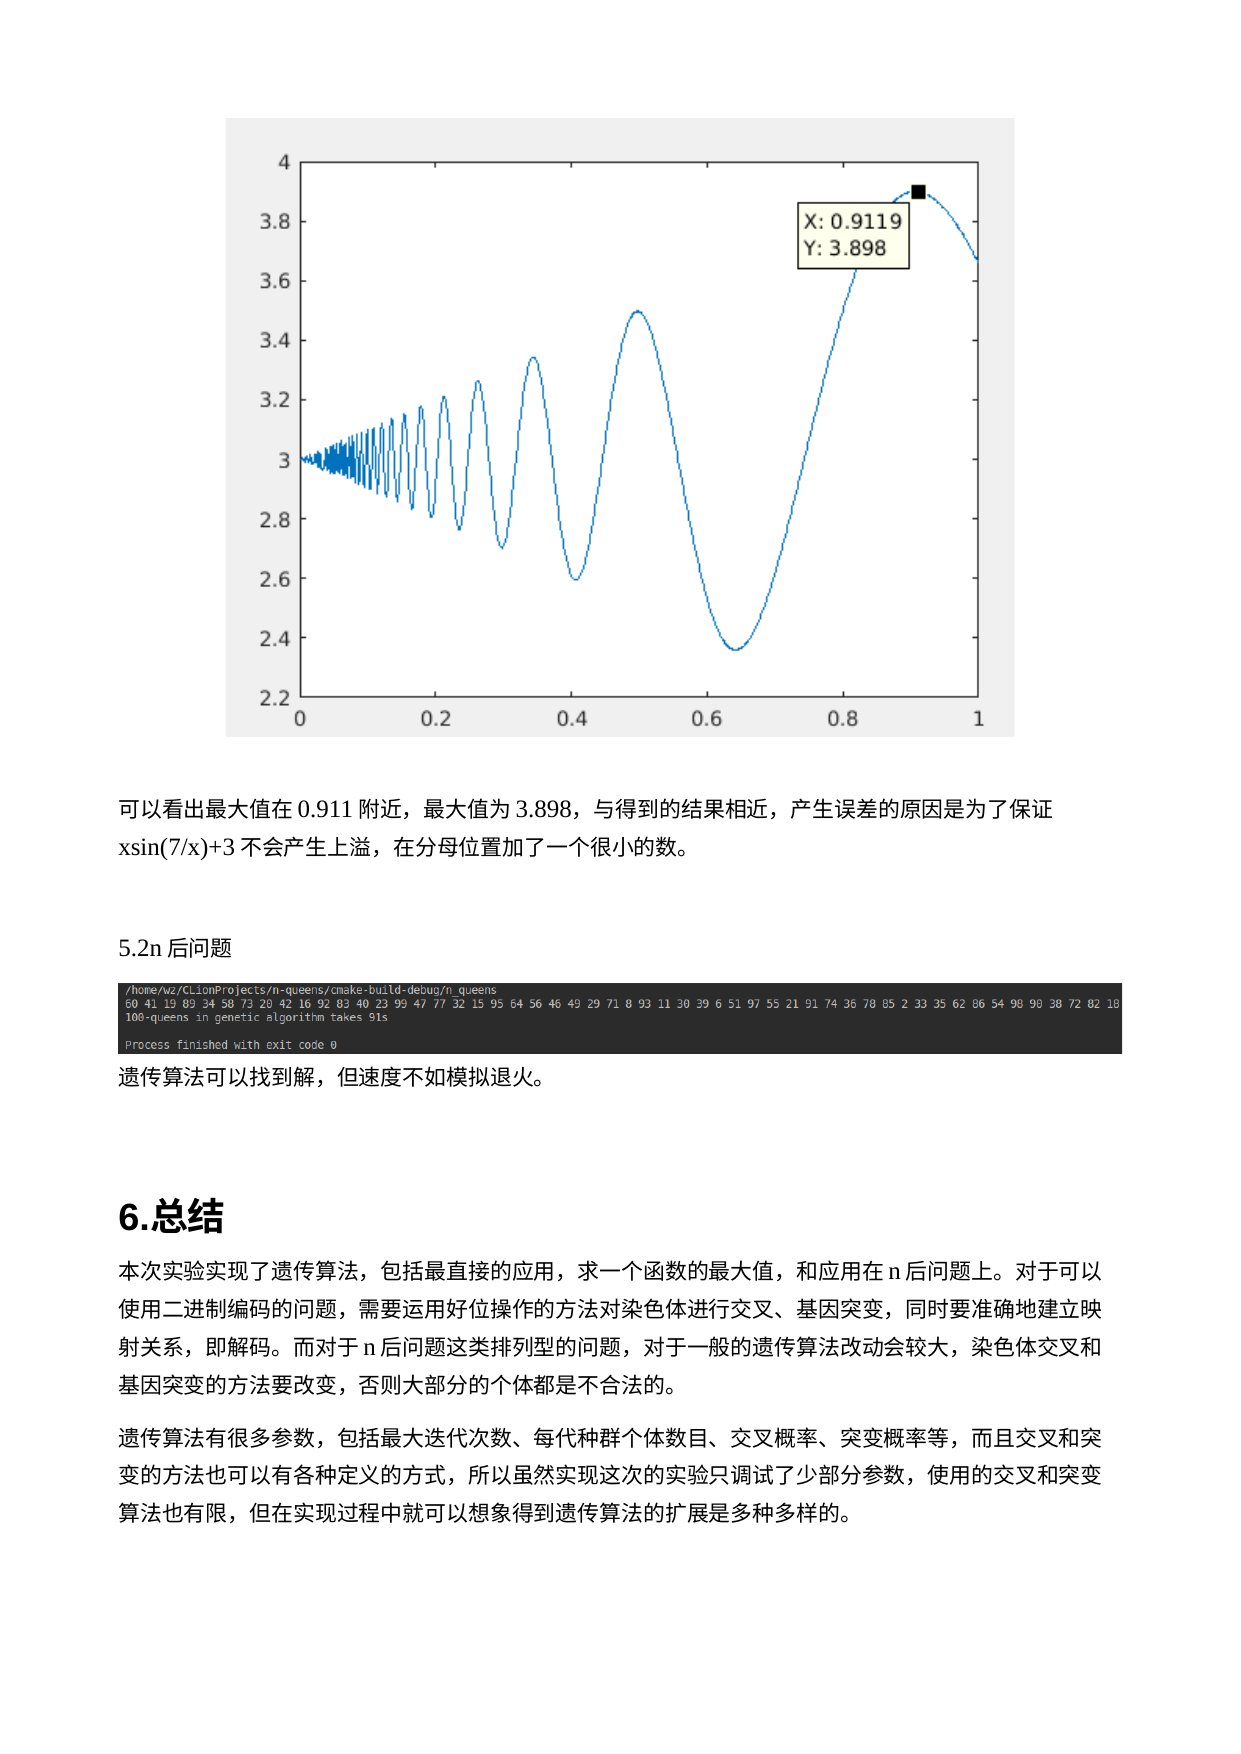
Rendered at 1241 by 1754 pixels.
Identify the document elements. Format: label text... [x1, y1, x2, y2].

text 遗传算法可以找到解，但速度不如模拟退火。 [118, 1054, 1122, 1092]
text 遗传算法有很多参数，包括最大迭代次数、每代种群个体数目、交叉概率、突变概率等，而且交叉和突变的方法也可以有各种定义的方式，所以虽然实现这次的实验只调试了少部分参数，使用的交叉和突变算法也有限，但在实现过程中就可以想象得到遗传算法的扩展是多种多样的。 [118, 1421, 1122, 1528]
picture [225, 118, 1015, 737]
text 5.2n后问题 [118, 931, 1122, 963]
picture [118, 983, 1123, 1054]
subtitle 6.总结 [118, 1187, 1122, 1242]
text 本次实验实现了遗传算法，包括最直接的应用，求一个函数的最大值，和应用在n后问题上。对于可以使用二进制编码的问题，需要运用好位操作的方法对染色体进行交叉、基因突变，同时要准确地建立映射关系，即解码。而对于n后问题这类排列型的问题，对于一般的遗传算法改动会较大，染色体交叉和基因突变的方法要改变，否则大部分的个体都是不合法的。 [118, 1254, 1122, 1400]
text 可以看出最大值在0.911附近，最大值为3.898，与得到的结果相近，产生误差的原因是为了保证xsin(7/x)+3不会产生上溢，在分母位置加了一个很小的数。 [118, 792, 1122, 861]
